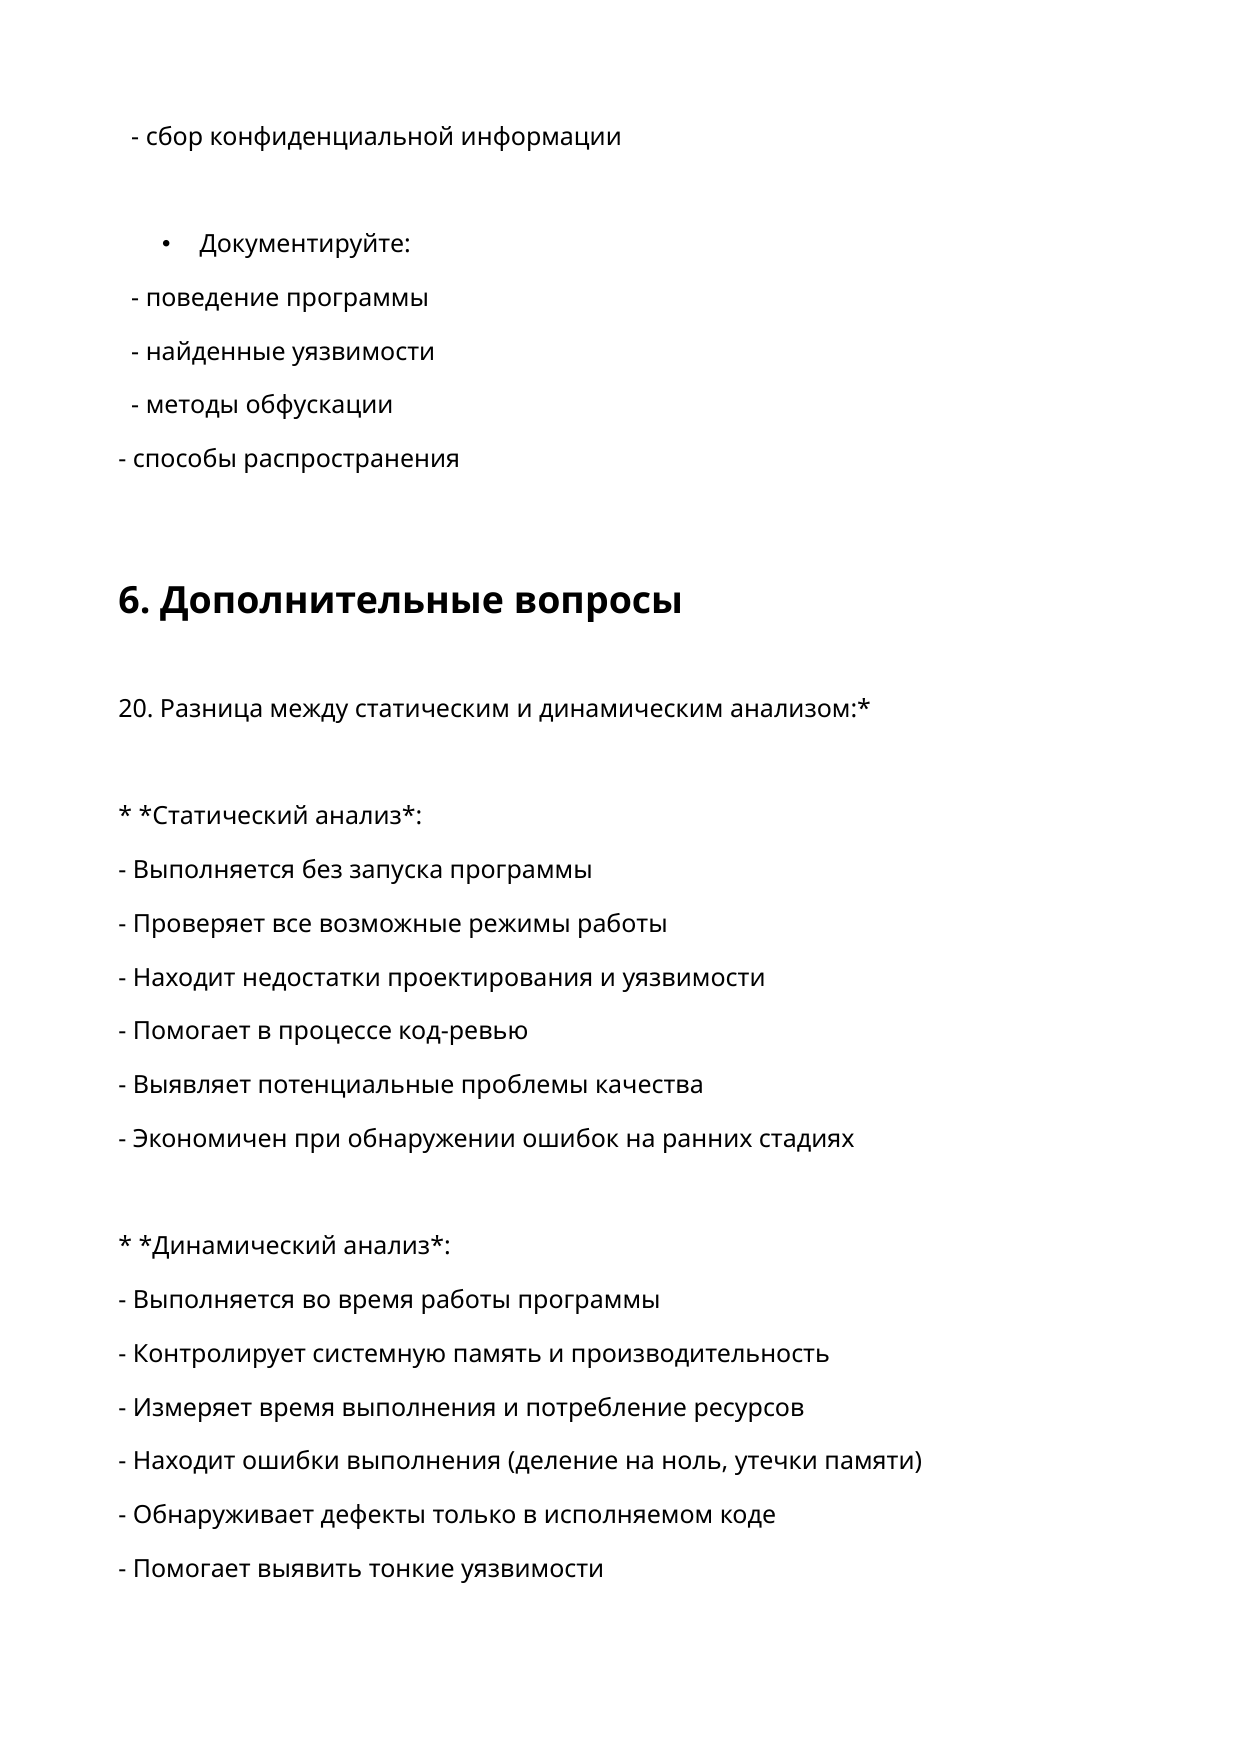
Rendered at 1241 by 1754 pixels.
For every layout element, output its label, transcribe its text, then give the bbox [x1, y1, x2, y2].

text - Выполняется без запуска программы [118, 852, 1122, 886]
text - поведение программы [118, 279, 1122, 313]
text - Выявляет потенциальные проблемы качества [118, 1067, 1122, 1101]
text * *Статический анализ*: [118, 798, 1122, 832]
list Документируйте: [162, 226, 1122, 260]
text - способы распространения [118, 441, 1122, 475]
text - Проверяет все возможные режимы работы [118, 905, 1122, 939]
text - сбор конфиденциальной информации [118, 118, 1122, 152]
text - Измеряет время выполнения и потребление ресурсов [118, 1389, 1122, 1423]
text - найденные уязвимости [118, 333, 1122, 367]
text 20. Разница между статическим и динамическим анализом:* [118, 690, 1122, 724]
text - Помогает выявить тонкие уязвимости [118, 1550, 1122, 1584]
text - Находит недостатки проектирования и уязвимости [118, 959, 1122, 993]
text - методы обфускации [118, 387, 1122, 421]
text - Контролирует системную память и производительность [118, 1335, 1122, 1369]
text - Экономичен при обнаружении ошибок на ранних стадиях [118, 1120, 1122, 1154]
text - Находит ошибки выполнения (деление на ноль, утечки памяти) [118, 1443, 1122, 1477]
text - Выполняется во время работы программы [118, 1282, 1122, 1316]
text * *Динамический анализ*: [118, 1228, 1122, 1262]
text - Обнаруживает дефекты только в исполняемом коде [118, 1497, 1122, 1531]
subtitle 6. Дополнительные вопросы [118, 573, 1122, 624]
text - Помогает в процессе код-ревью [118, 1013, 1122, 1047]
